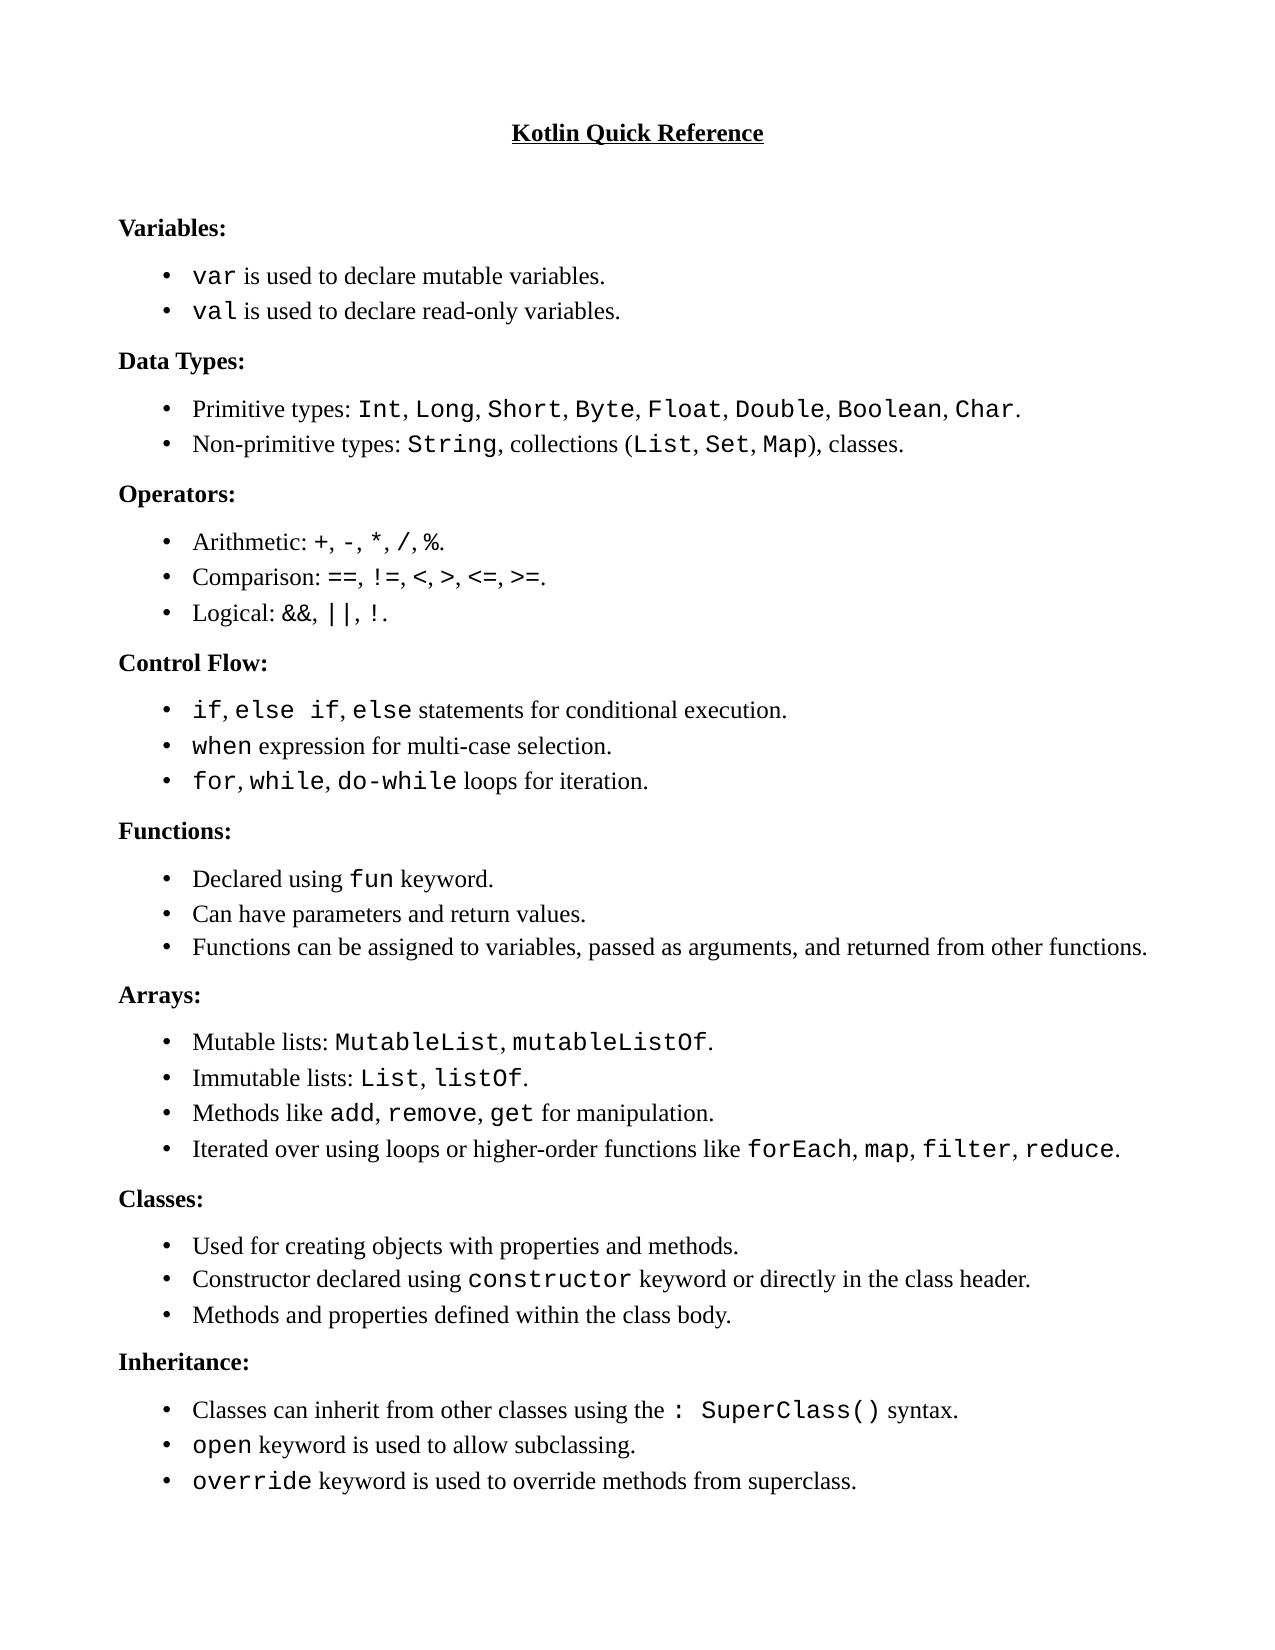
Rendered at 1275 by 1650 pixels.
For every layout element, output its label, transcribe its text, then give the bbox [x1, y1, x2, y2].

list open keyword is used to allow subclassing. [162, 1430, 1157, 1461]
list Comparison: ==, !=, <, >, <=, >=. [162, 562, 1157, 593]
text Kotlin Quick Reference [118, 118, 1157, 147]
list if, else if, else statements for conditional execution. [162, 695, 1157, 726]
list Immutable lists: List, listOf. [162, 1063, 1157, 1094]
list when expression for multi-case selection. [162, 731, 1157, 762]
list Logical: &&, ||, !. [162, 598, 1157, 629]
text Arrays: [118, 980, 1157, 1009]
list Iterated over using loops or higher-order functions like forEach, map, filter, reduce. [162, 1134, 1157, 1164]
list Mutable lists: MutableList, mutableListOf. [162, 1027, 1157, 1058]
list Used for creating objects with properties and methods. [162, 1231, 1157, 1260]
text Classes: [118, 1184, 1157, 1212]
list Primitive types: Int, Long, Short, Byte, Float, Double, Boolean, Char. [162, 394, 1157, 425]
list override keyword is used to override methods from superclass. [162, 1466, 1157, 1497]
list Declared using fun keyword. [162, 864, 1157, 895]
list for, while, do-while loops for iteration. [162, 766, 1157, 797]
list Methods like add, remove, get for manipulation. [162, 1098, 1157, 1129]
text Variables: [118, 213, 1157, 242]
list Constructor declared using constructor keyword or directly in the class header. [162, 1264, 1157, 1295]
text Control Flow: [118, 648, 1157, 677]
list var is used to declare mutable variables. [162, 261, 1157, 292]
list Can have parameters and return values. [162, 899, 1157, 928]
list Methods and properties defined within the class body. [162, 1300, 1157, 1328]
text Functions: [118, 816, 1157, 845]
text Inheritance: [118, 1347, 1157, 1376]
text Operators: [118, 479, 1157, 508]
list Functions can be assigned to variables, passed as arguments, and returned from other functions. [162, 932, 1157, 961]
list val is used to declare read-only variables. [162, 296, 1157, 327]
text Data Types: [118, 346, 1157, 375]
list Classes can inherit from other classes using the : SuperClass() syntax. [162, 1395, 1157, 1426]
list Non-primitive types: String, collections (List, Set, Map), classes. [162, 429, 1157, 460]
list Arithmetic: +, -, *, /, %. [162, 527, 1157, 558]
